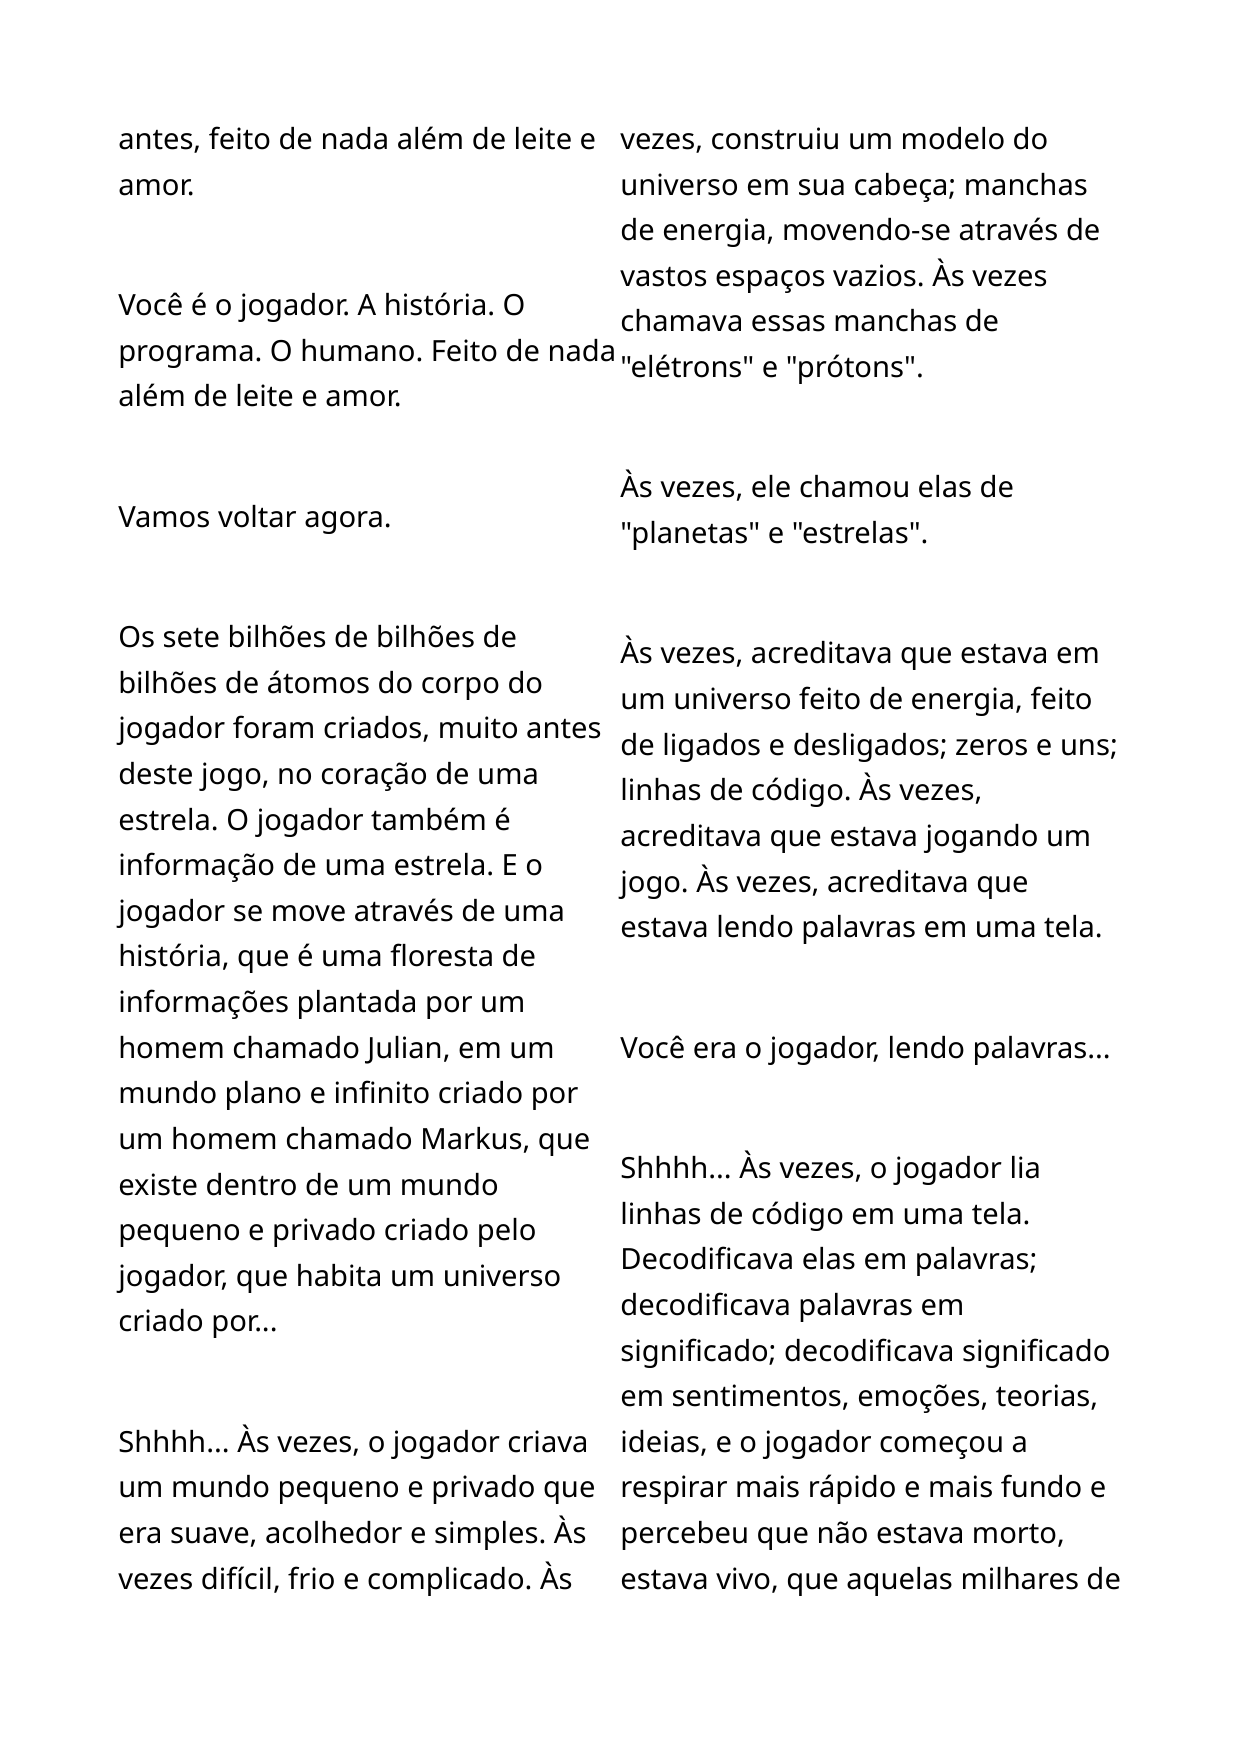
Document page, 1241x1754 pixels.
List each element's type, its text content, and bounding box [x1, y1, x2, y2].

text Às vezes, acreditava que estava em um universo feito de energia, feito de ligados e desligados; zeros e uns; linhas de código. Às vezes, acreditava que estava jogando um jogo. Às vezes, acreditava que estava lendo palavras em uma tela. [620, 633, 1122, 946]
text Você era o jogador, lendo palavras... [620, 1027, 1122, 1067]
text Vamos voltar agora. [118, 496, 620, 536]
text Os sete bilhões de bilhões de bilhões de átomos do corpo do jogador foram criados, muito antes deste jogo, no coração de uma estrela. O jogador também é informação de uma estrela. E o jogador se move através de uma história, que é uma floresta de informações plantada por um homem chamado Julian, em um mundo plano e infinito criado por um homem chamado Markus, que existe dentro de um mundo pequeno e privado criado pelo jogador, que habita um universo criado por... [118, 616, 620, 1340]
text vezes, construiu um modelo do universo em sua cabeça; manchas de energia, movendo-se através de vastos espaços vazios. Às vezes chamava essas manchas de "elétrons" e "prótons". [620, 118, 1122, 386]
text antes, feito de nada além de leite e amor. [118, 118, 620, 203]
text Você é o jogador. A história. O programa. O humano. Feito de nada além de leite e amor. [118, 284, 620, 415]
text Shhhh... Às vezes, o jogador lia linhas de código em uma tela. Decodificava elas em palavras; decodificava palavras em significado; decodificava significado em sentimentos, emoções, teorias, ideias, e o jogador começou a respirar mais rápido e mais fundo e percebeu que não estava morto, estava vivo, que aquelas milhares de [620, 1147, 1122, 1598]
text Shhhh... Às vezes, o jogador criava um mundo pequeno e privado que era suave, acolhedor e simples. Às vezes difícil, frio e complicado. Às [118, 1421, 620, 1598]
text Às vezes, ele chamou elas de "planetas" e "estrelas". [620, 467, 1122, 552]
